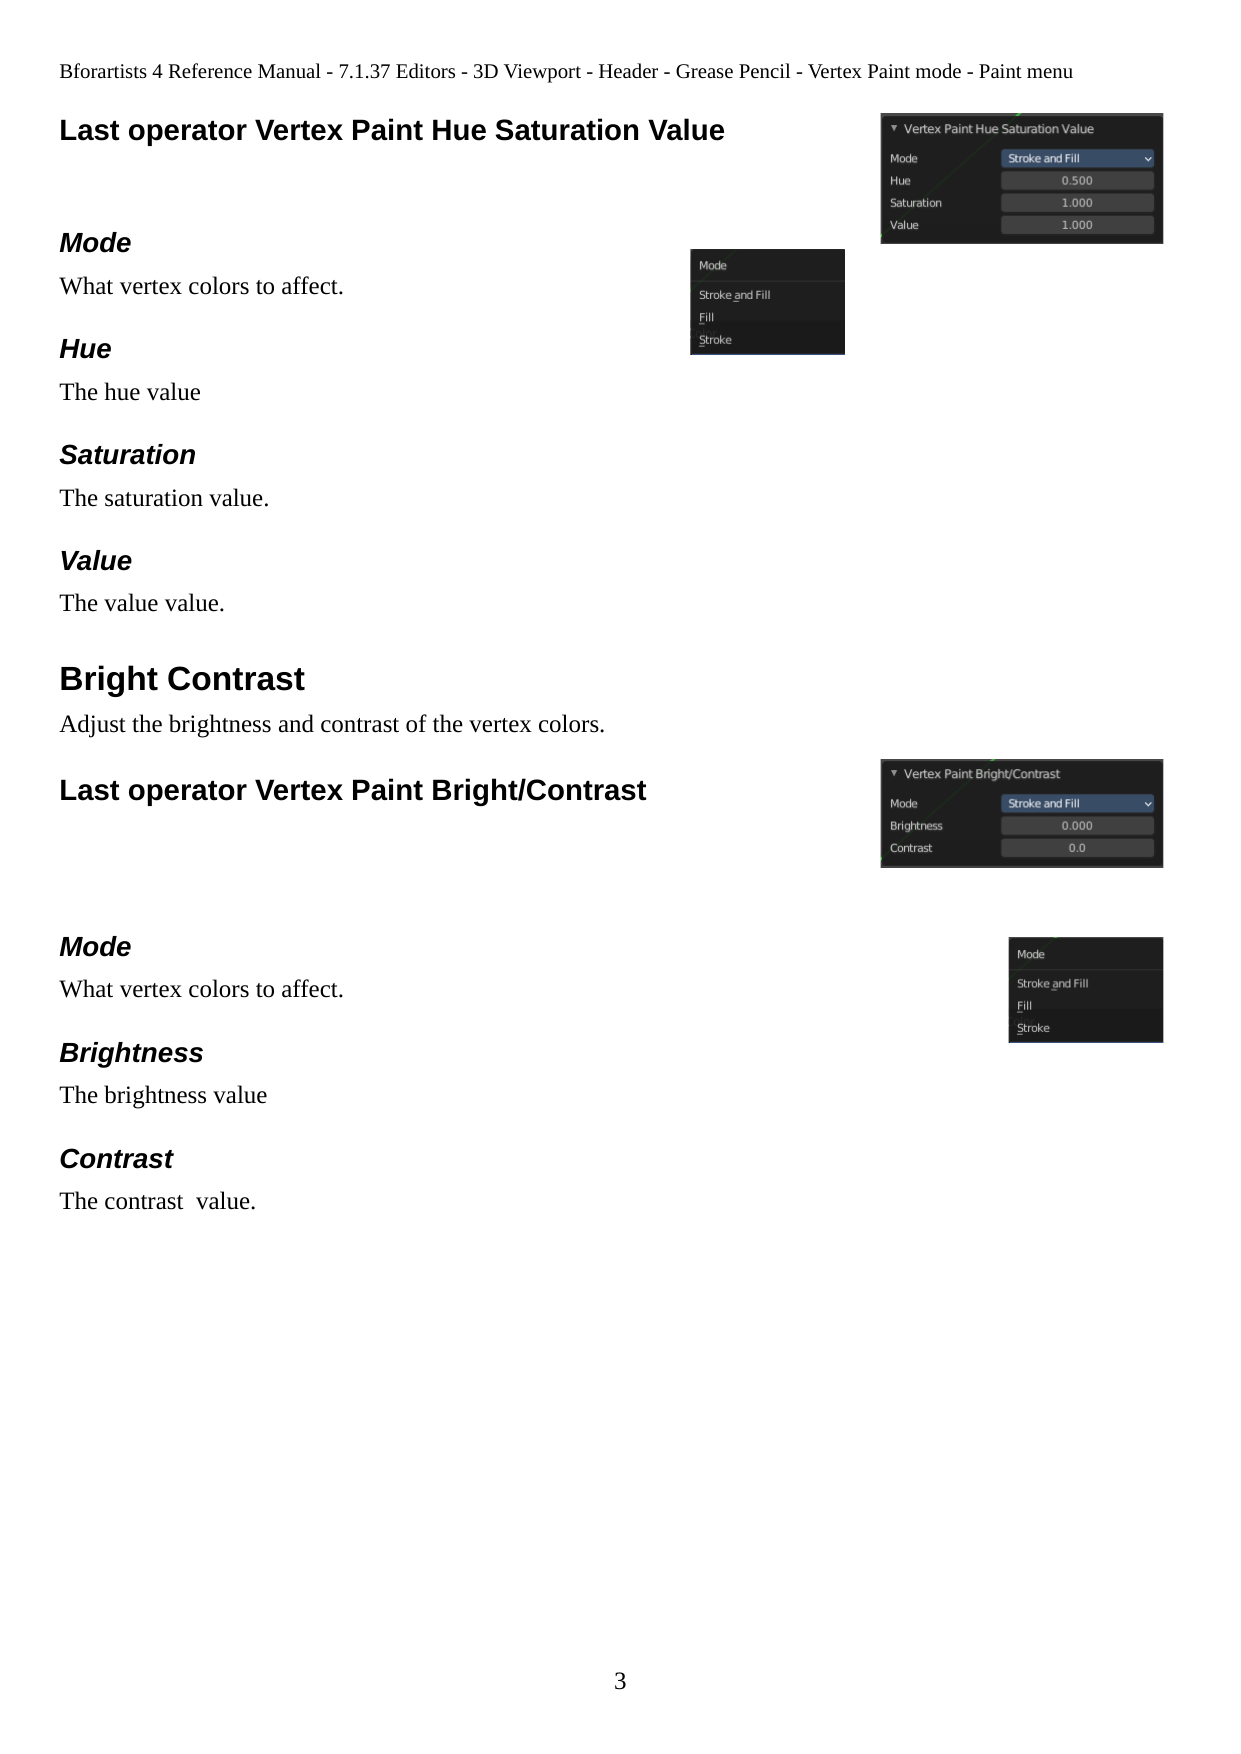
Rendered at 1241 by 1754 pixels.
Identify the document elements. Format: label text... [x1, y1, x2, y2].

subtitle Contrast [59, 1142, 1181, 1174]
subtitle Bright Contrast [59, 658, 1181, 697]
subtitle Hue [59, 332, 1181, 364]
text The brightness value [59, 1080, 1181, 1109]
picture [690, 249, 845, 355]
picture [880, 759, 1164, 868]
text Adjust the brightness and contrast of the vertex colors. [59, 709, 1181, 738]
text The value value. [59, 588, 1181, 617]
subtitle Last operator Vertex Paint Hue Saturation Value [59, 113, 880, 146]
picture [880, 113, 1164, 244]
text The saturation value. [59, 483, 1181, 511]
text What vertex colors to affect. [59, 974, 1008, 1003]
subtitle Saturation [59, 438, 1181, 470]
text The hue value [59, 377, 1181, 405]
subtitle Last operator Vertex Paint Bright/Contrast [59, 773, 880, 807]
subtitle Mode [59, 226, 1181, 258]
subtitle Value [59, 544, 1181, 576]
subtitle Mode [59, 930, 1181, 962]
text The contrast value. [59, 1186, 1181, 1215]
text [845, 271, 1181, 299]
picture [1008, 937, 1164, 1043]
text What vertex colors to affect. [59, 271, 690, 299]
subtitle Brightness [59, 1036, 1181, 1068]
